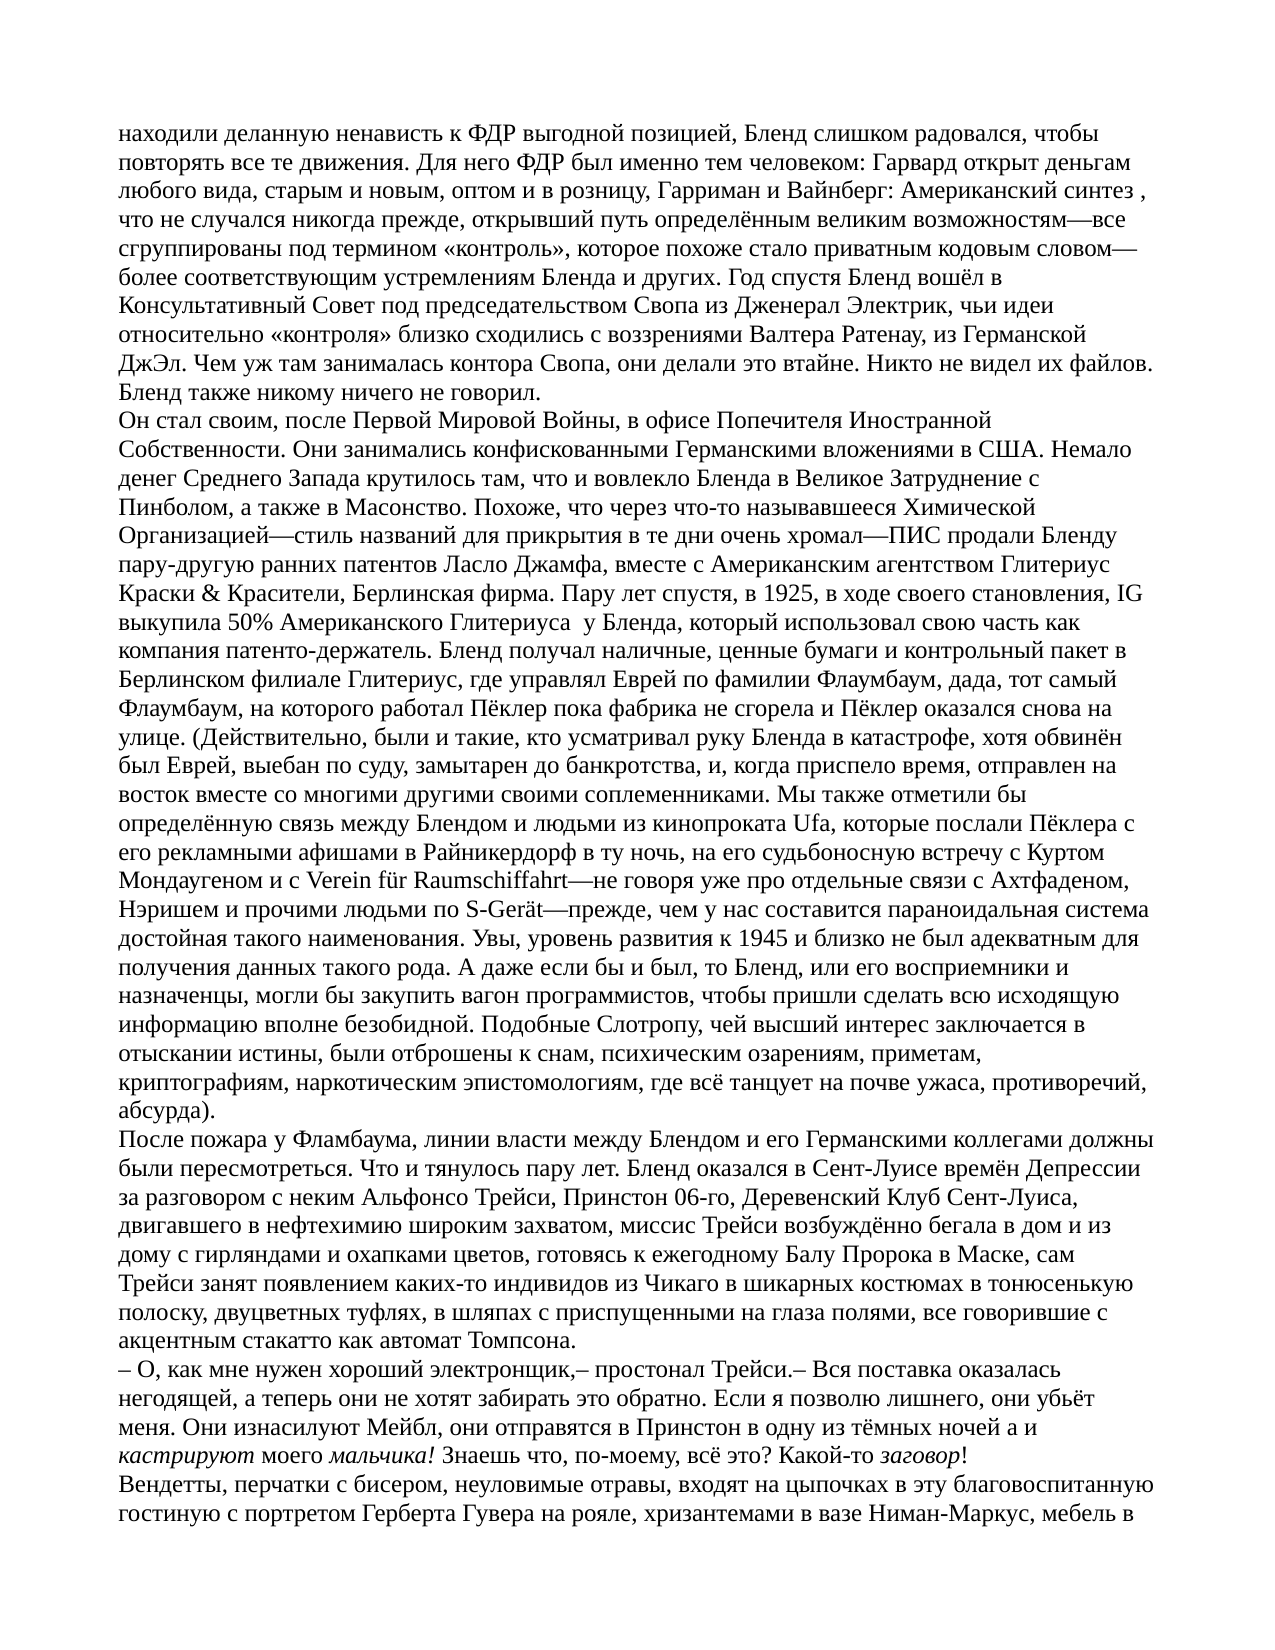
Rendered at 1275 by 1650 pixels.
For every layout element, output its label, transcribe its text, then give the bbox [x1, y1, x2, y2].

text Вендетты, перчатки с бисером, неуловимые отравы, входят на цыпочках в эту благовоспитанную гостиную с портретом Герберта Гувера на рояле, хризантемами в вазе Ниман-Маркус, мебель в [118, 1469, 1157, 1527]
text находили деланную ненависть к ФДР выгодной позицией, Бленд слишком радовался, чтобы повторять все те движения. Для него ФДР был именно тем человеком: Гарвард открыт деньгам любого вида, старым и новым, оптом и в розницу, Гарриман и Вайнберг: Американский синтез , что не случался никогда прежде, открывший путь определённым великим возможностям—все сгруппированы под термином «контроль», которое похоже стало приватным кодовым словом—более соответствующим устремлениям Бленда и других. Год спустя Бленд вошёл в Консультативный Совет под председательством Свопа из Дженерал Электрик, чьи идеи относительно «контроля» близко сходились с воззрениями Валтера Ратенау, из Германской ДжЭл. Чем уж там занималась контора Свопа, они делали это втайне. Никто не видел их файлов. Бленд также никому ничего не говорил. [118, 118, 1157, 406]
text – О, как мне нужен хороший электронщик,– простонал Трейси.– Вся поставка оказалась негодящей, а теперь они не хотят забирать это обратно. Если я позволю лишнего, они убьёт меня. Они изнасилуют Мейбл, они отправятся в Принстон в одну из тёмных ночей а и кастрируют моего мальчика! Знаешь что, по-моему, всё это? Какой-то заговор! [118, 1354, 1157, 1469]
text После пожара у Фламбаума, линии власти между Блендом и его Германскими коллегами должны были пересмотреться. Что и тянулось пару лет. Бленд оказался в Сент-Луисе времён Депрессии за разговором с неким Альфонсо Трейси, Принстон 06-го, Деревенский Клуб Сент-Луиса, двигавшего в нефтехимию широким захватом, миссис Трейси возбуждённо бегала в дом и из дому с гирляндами и охапками цветов, готовясь к ежегодному Балу Пророка в Маске, сам Трейси занят появлением каких-то индивидов из Чикаго в шикарных костюмах в тонюсенькую полоску, двуцветных туфлях, в шляпах с приспущенными на глаза полями, все говорившие с акцентным стакатто как автомат Томпсона. [118, 1124, 1157, 1354]
text Он стал своим, после Первой Мировой Войны, в офисе Попечителя Иностранной Собственности. Они занимались конфискованными Германскими вложениями в США. Немало денег Среднего Запада крутилось там, что и вовлекло Бленда в Великое Затруднение с Пинболом, а также в Масонство. Похоже, что через что-то называвшееся Химической Организацией—стиль названий для прикрытия в те дни очень хромал—ПИС продали Бленду пару-другую ранних патентов Ласло Джамфа, вместе с Американским агентством Глитериус Краски & Красители, Берлинская фирма. Пару лет спустя, в 1925, в ходе своего становления, IG выкупила 50% Американского Глитериуса у Бленда, который использовал свою часть как компания патенто-держатель. Бленд получал наличные, ценные бумаги и контрольный пакет в Берлинском филиале Глитериус, где управлял Еврей по фамилии Флаумбаум, дада, тот самый Флаумбаум, на которого работал Пёклер пока фабрика не сгорела и Пёклер оказался снова на улице. (Действительно, были и такие, кто усматривал руку Бленда в катастрофе, хотя обвинён был Еврей, выебан по суду, замытарен до банкротства, и, когда приспело время, отправлен на восток вместе со многими другими своими соплеменниками. Мы также отметили бы определённую связь между Блендом и людьми из кинопроката Ufa, которые послали Пёклера с его рекламными афишами в Райникердорф в ту ночь, на его судьбоносную встречу с Куртом Мондаугеном и с Verein für Raumschiffahrt—не говоря уже про отдельные связи с Ахтфаденом, Нэришем и прочими людьми по S-Gerät—прежде, чем у нас составится параноидальная система достойная такого наименования. Увы, уровень развития к 1945 и близко не был адекватным для получения данных такого рода. А даже если бы и был, то Бленд, или его восприемники и назначенцы, могли бы закупить вагон программистов, чтобы пришли сделать всю исходящую информацию вполне безобидной. Подобные Слотропу, чей высший интерес заключается в отыскании истины, были отброшены к снам, психическим озарениям, приметам, криптографиям, наркотическим эпистомологиям, где всё танцует на почве ужаса, противоречий, абсурда). [118, 406, 1157, 1124]
